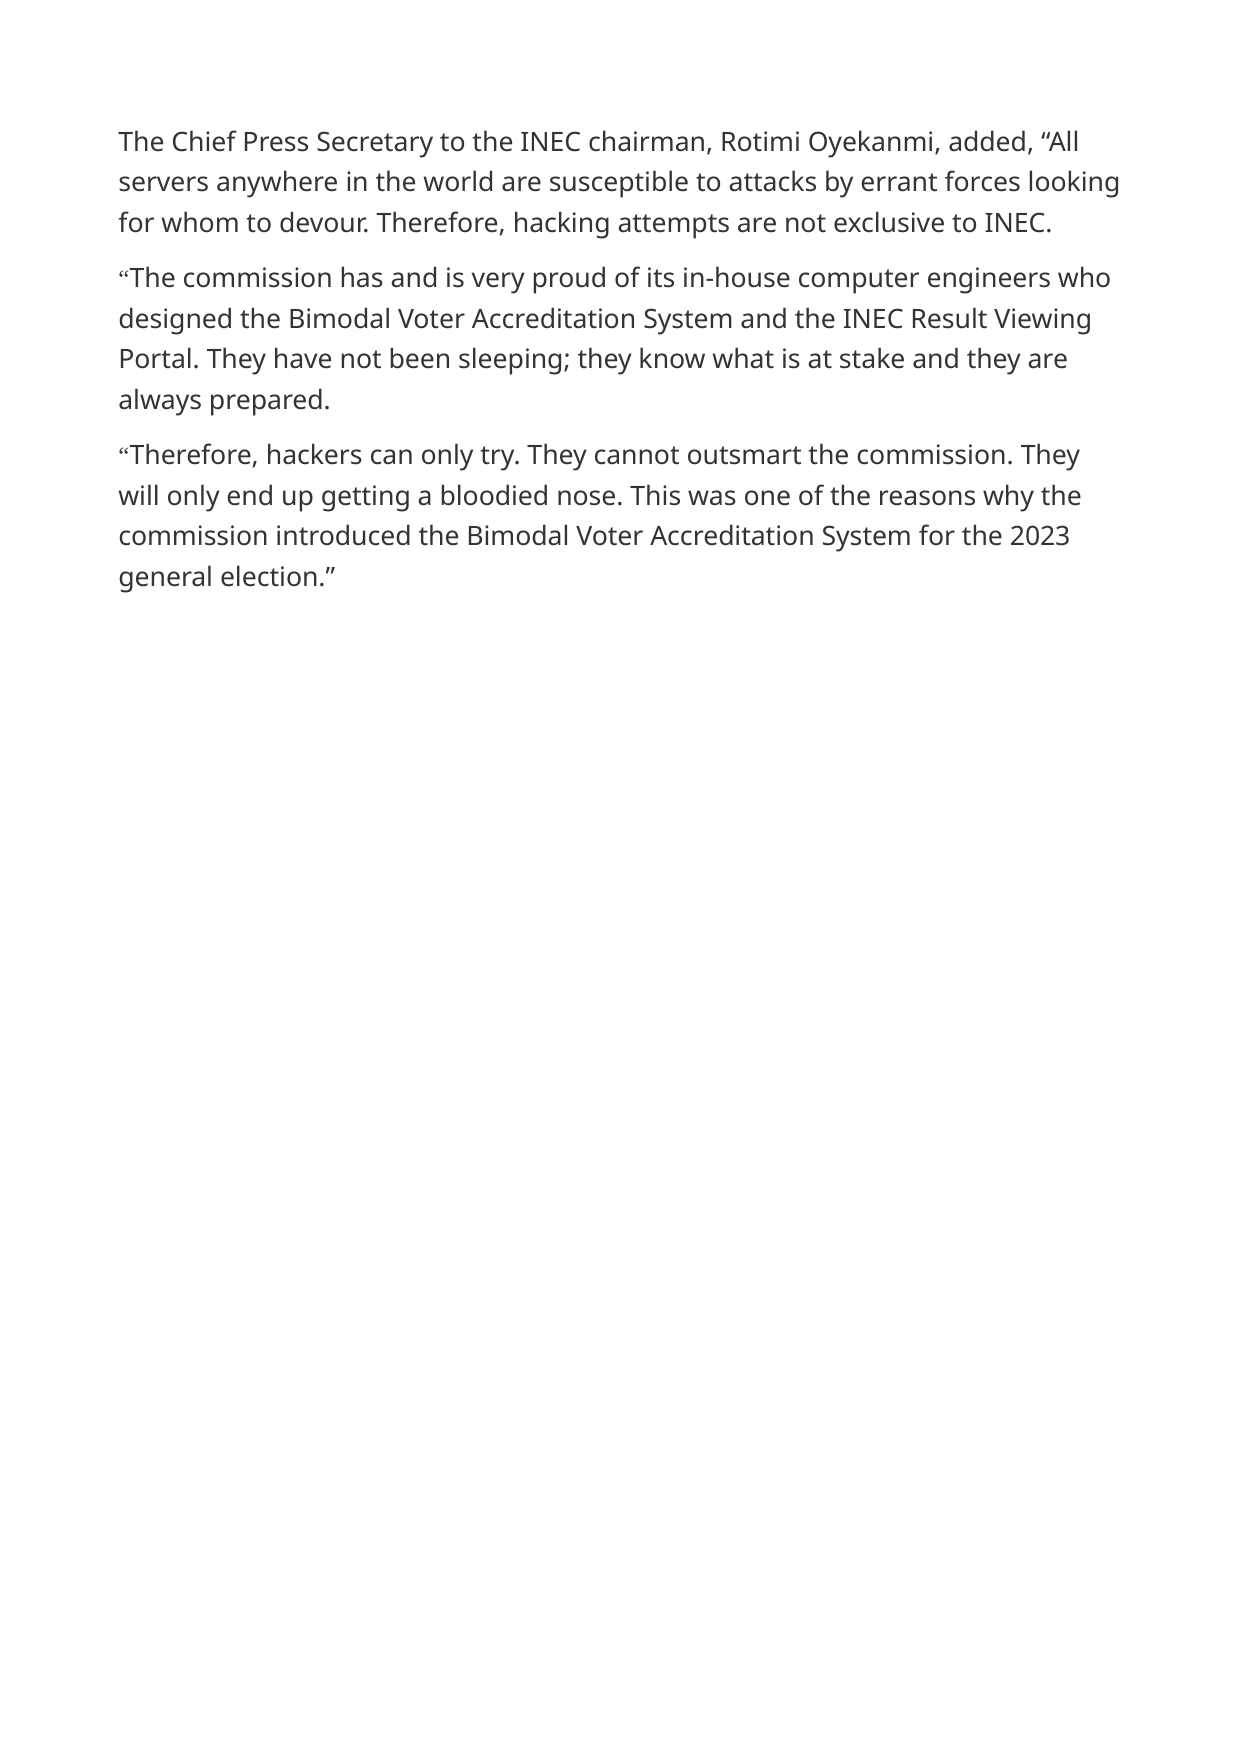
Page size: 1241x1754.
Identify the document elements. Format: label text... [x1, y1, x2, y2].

text “Therefore, hackers can only try. They cannot outsmart the commission. They will only end up getting a bloodied nose. This was one of the reasons why the commission introduced the Bimodal Voter Accreditation System for the 2023 general election.” [118, 432, 1122, 594]
text “The commission has and is very proud of its in-house computer engineers who designed the Bimodal Voter Accreditation System and the INEC Result Viewing Portal. They have not been sleeping; they know what is at stake and they are always prepared. [118, 254, 1122, 417]
text The Chief Press Secretary to the INEC chairman, Rotimi Oyekanmi, added, “All servers anywhere in the world are susceptible to attacks by errant forces looking for whom to devour. Therefore, hacking attempts are not exclusive to INEC. [118, 118, 1122, 240]
